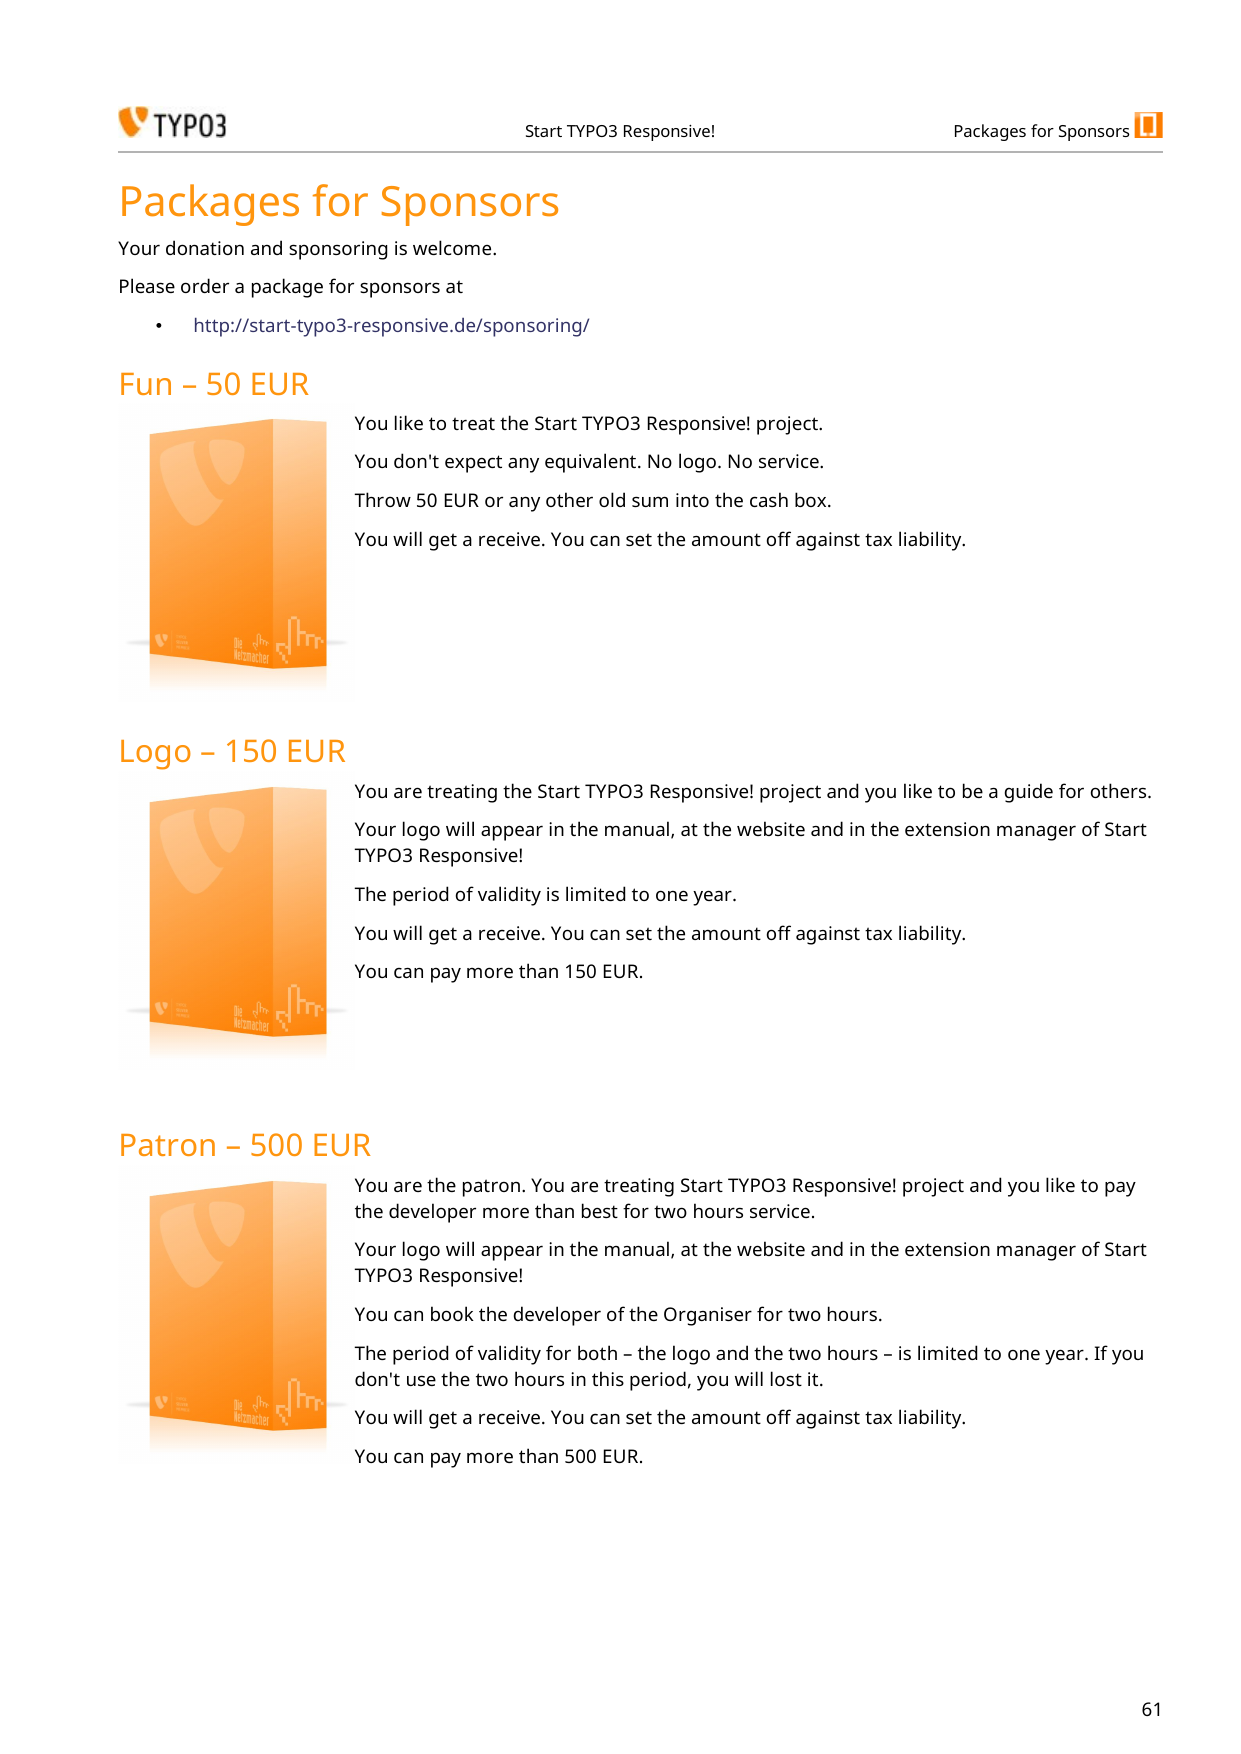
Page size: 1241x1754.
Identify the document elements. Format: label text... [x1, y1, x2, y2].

text You can book the developer of the Organiser for two hours. [355, 1301, 1163, 1327]
picture [118, 1165, 355, 1464]
text The period of validity for both – the logo and the two hours – is limited to one year. If you don't use the two hours in this period, you will lost it. [355, 1339, 1163, 1391]
picture [118, 106, 227, 138]
text Your logo will appear in the manual, at the website and in the extension manager of Start TYPO3 Responsive! [355, 1236, 1163, 1288]
subtitle Fun – 50 EUR [118, 361, 1163, 404]
text You are treating the Start TYPO3 Responsive! project and you like to be a guide for others. [355, 778, 1163, 804]
text Your donation and sponsoring is welcome. [118, 234, 1163, 261]
text You will get a receive. You can set the amount off against tax liability. [355, 525, 1163, 551]
text You will get a receive. You can set the amount off against tax liability. [355, 1404, 1163, 1430]
text The period of validity is limited to one year. [355, 881, 1163, 907]
subtitle Logo – 150 EUR [118, 729, 1163, 772]
text You will get a receive. You can set the amount off against tax liability. [355, 919, 1163, 945]
text You can pay more than 500 EUR. [118, 1442, 1163, 1468]
text You like to treat the Start TYPO3 Responsive! project. [355, 410, 1163, 436]
subtitle Packages for Sponsors [118, 172, 1163, 229]
subtitle Patron – 500 EUR [118, 1123, 1163, 1166]
picture [118, 403, 355, 702]
list http://start-typo3-responsive.de/sponsoring/ [156, 312, 1163, 338]
text You are the patron. You are treating Start TYPO3 Responsive! project and you like to pay the developer more than best for two hours service. [355, 1172, 1163, 1224]
picture [118, 771, 355, 1070]
text You can pay more than 150 EUR. [355, 958, 1163, 984]
picture [1134, 112, 1163, 138]
text You don't expect any equivalent. No logo. No service. [355, 448, 1163, 474]
text Throw 50 EUR or any other old sum into the cash box. [355, 487, 1163, 513]
text Your logo will appear in the manual, at the website and in the extension manager of Start TYPO3 Responsive! [355, 816, 1163, 868]
text Please order a package for sponsors at [118, 273, 1163, 299]
